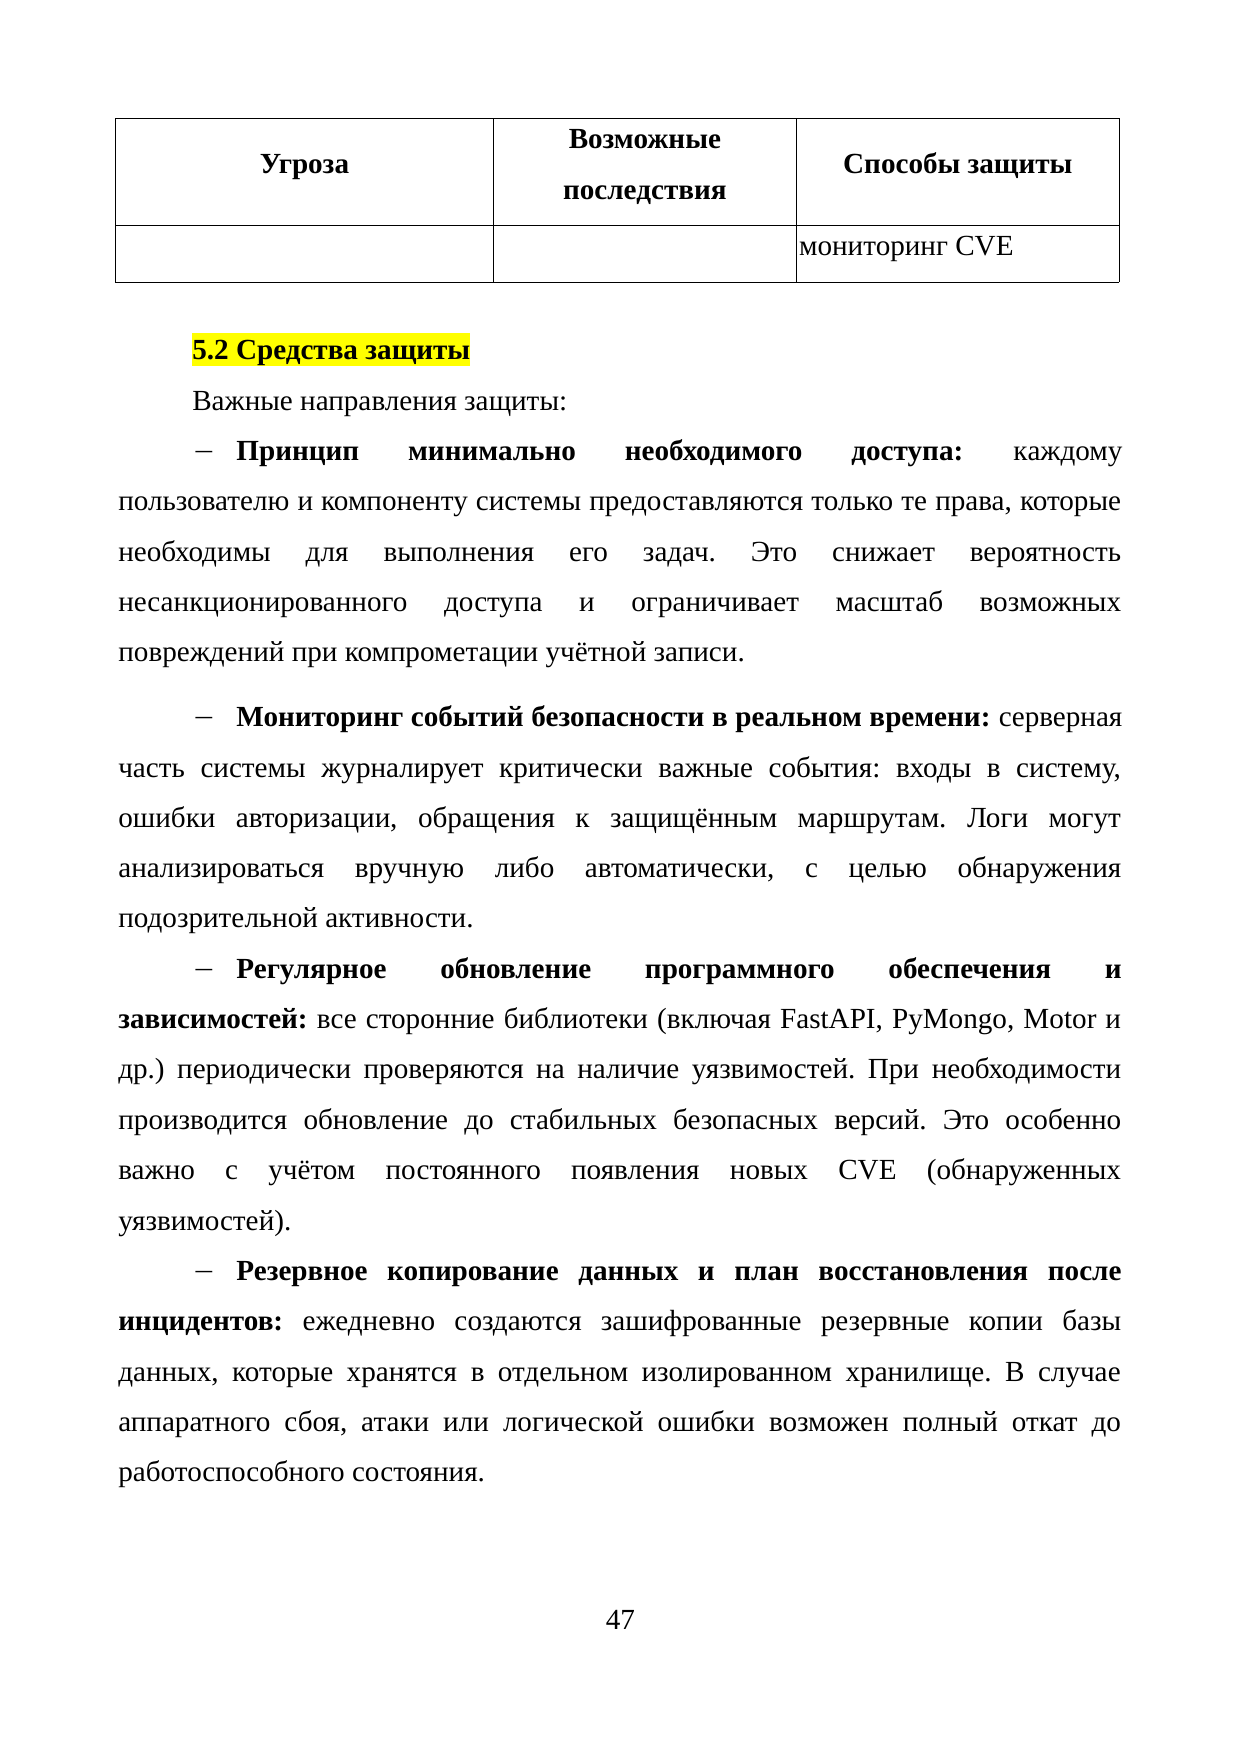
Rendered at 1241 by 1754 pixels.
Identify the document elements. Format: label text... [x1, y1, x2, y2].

table_header Возможные последствия [494, 119, 796, 225]
table_header Способы защиты [797, 119, 1119, 225]
text Важные направления защиты: [118, 383, 1122, 416]
table_cell [494, 226, 796, 282]
table_header Угроза [116, 119, 493, 225]
list Принцип минимально необходимого доступа: каждому пользователю и компоненту системы предоставляются только те права, которые необходимы для выполнения его задач. Это снижает вероятность несанкционированного доступа и ограничивает масштаб возможных повреждений при компрометации учётной записи. [118, 433, 1122, 668]
list Регулярное обновление программного обеспечения и зависимостей: все сторонние библиотеки (включая FastAPI, PyMongo, Motor и др.) периодически проверяются на наличие уязвимостей. При необходимости производится обновление до стабильных безопасных версий. Это особенно важно с учётом постоянного появления новых CVE (обнаруженных уязвимостей). [118, 951, 1122, 1236]
subtitle 5.2 Средства защиты [118, 332, 1122, 366]
list Резервное копирование данных и план восстановления после инцидентов: ежедневно создаются зашифрованные резервные копии базы данных, которые хранятся в отдельном изолированном хранилище. В случае аппаратного сбоя, атаки или логической ошибки возможен полный откат до работоспособного состояния. [118, 1253, 1122, 1488]
list Мониторинг событий безопасности в реальном времени: серверная часть системы журналирует критически важные события: входы в систему, ошибки авторизации, обращения к защищённым маршрутам. Логи могут анализироваться вручную либо автоматически, с целью обнаружения подозрительной активности. [118, 699, 1122, 934]
table_cell мониторинг CVE [797, 226, 1119, 282]
table_cell [116, 226, 493, 282]
